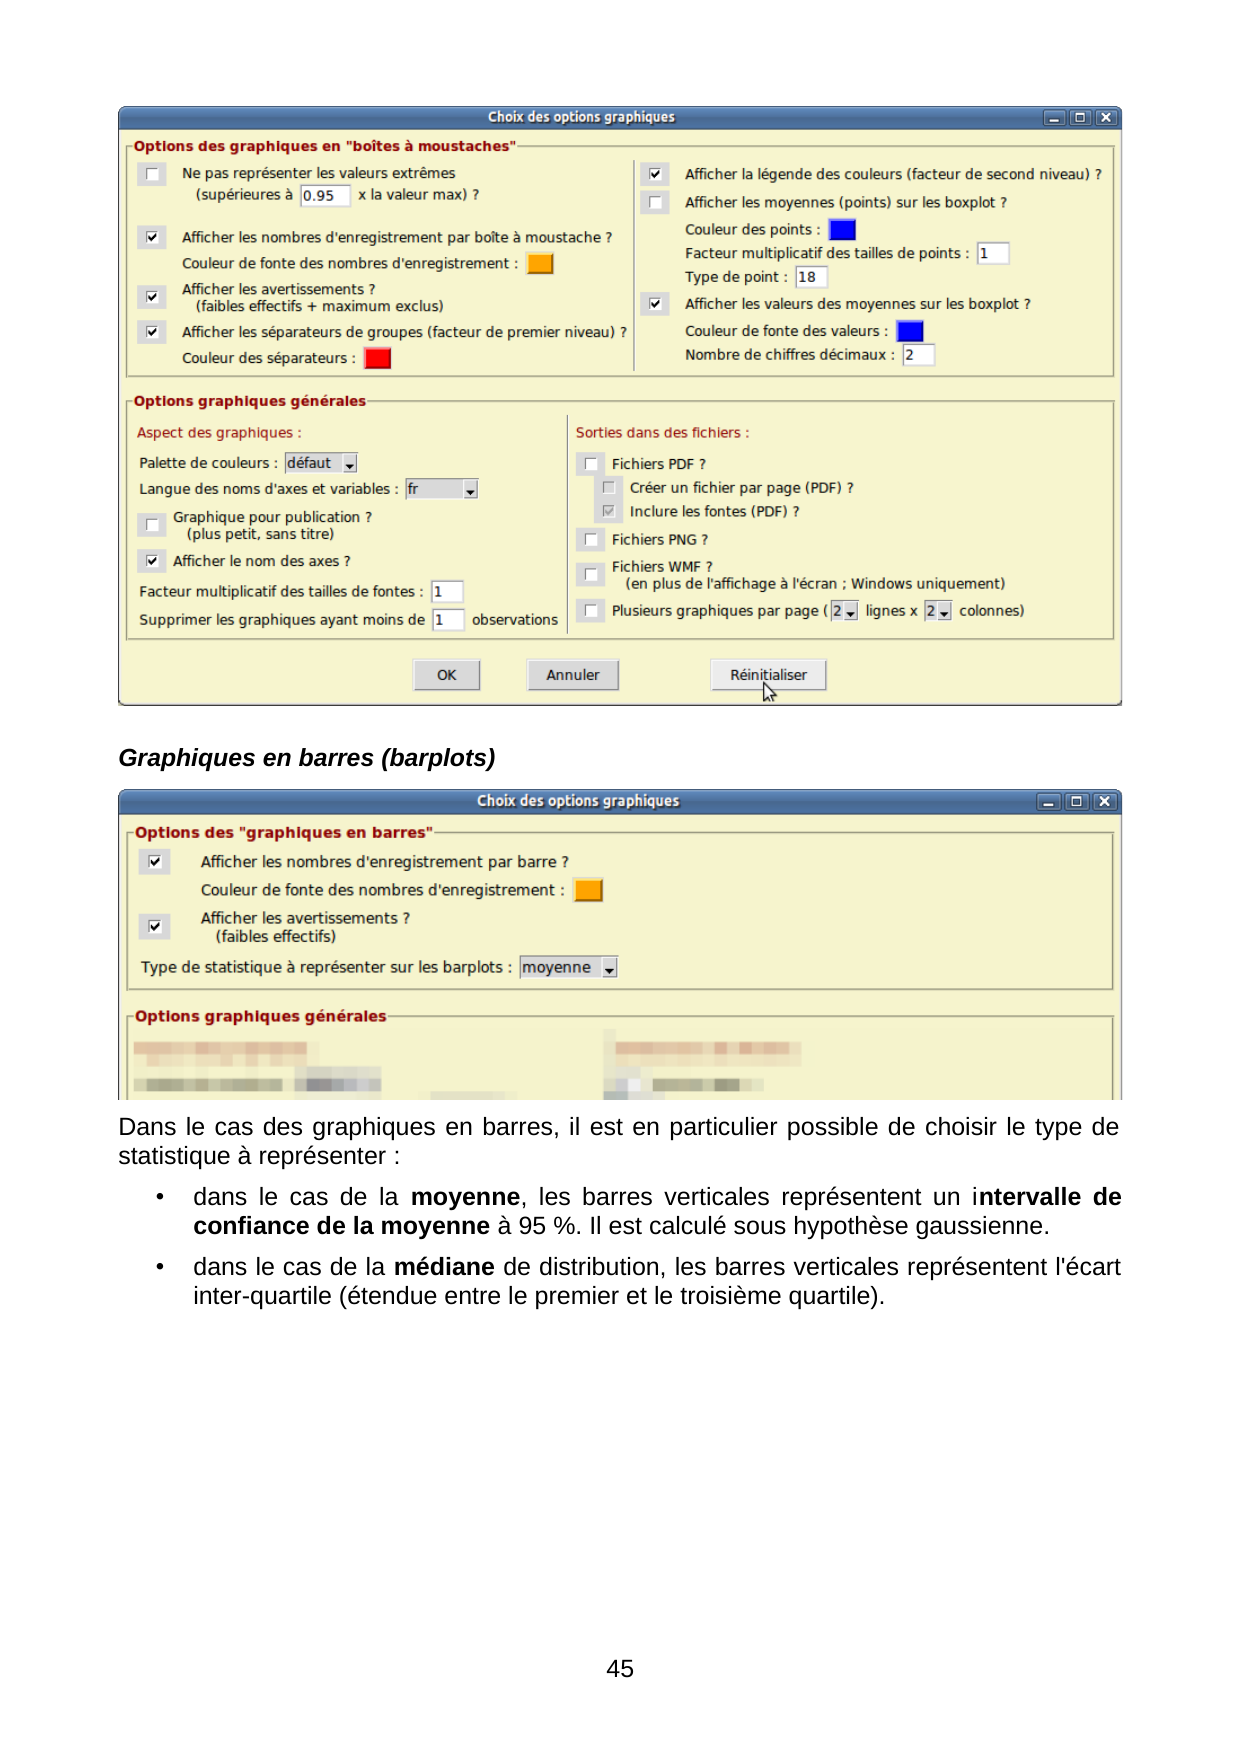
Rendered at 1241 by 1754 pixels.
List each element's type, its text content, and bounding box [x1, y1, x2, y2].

picture [118, 106, 1123, 706]
subtitle Graphiques en barres (barplots) [118, 743, 1122, 771]
list dans le cas de la moyenne, les barres verticales représentent un intervalle de confiance de la moyenne à 95 %. Il est calculé sous hypothèse gaussienne. [156, 1182, 1122, 1239]
picture [118, 789, 1123, 1100]
list dans le cas de la médiane de distribution, les barres verticales représentent l'écart inter-quartile (étendue entre le premier et le troisième quartile). [156, 1252, 1122, 1309]
text Dans le cas des graphiques en barres, il est en particulier possible de choisir le type de statistique à représenter : [118, 1112, 1122, 1169]
